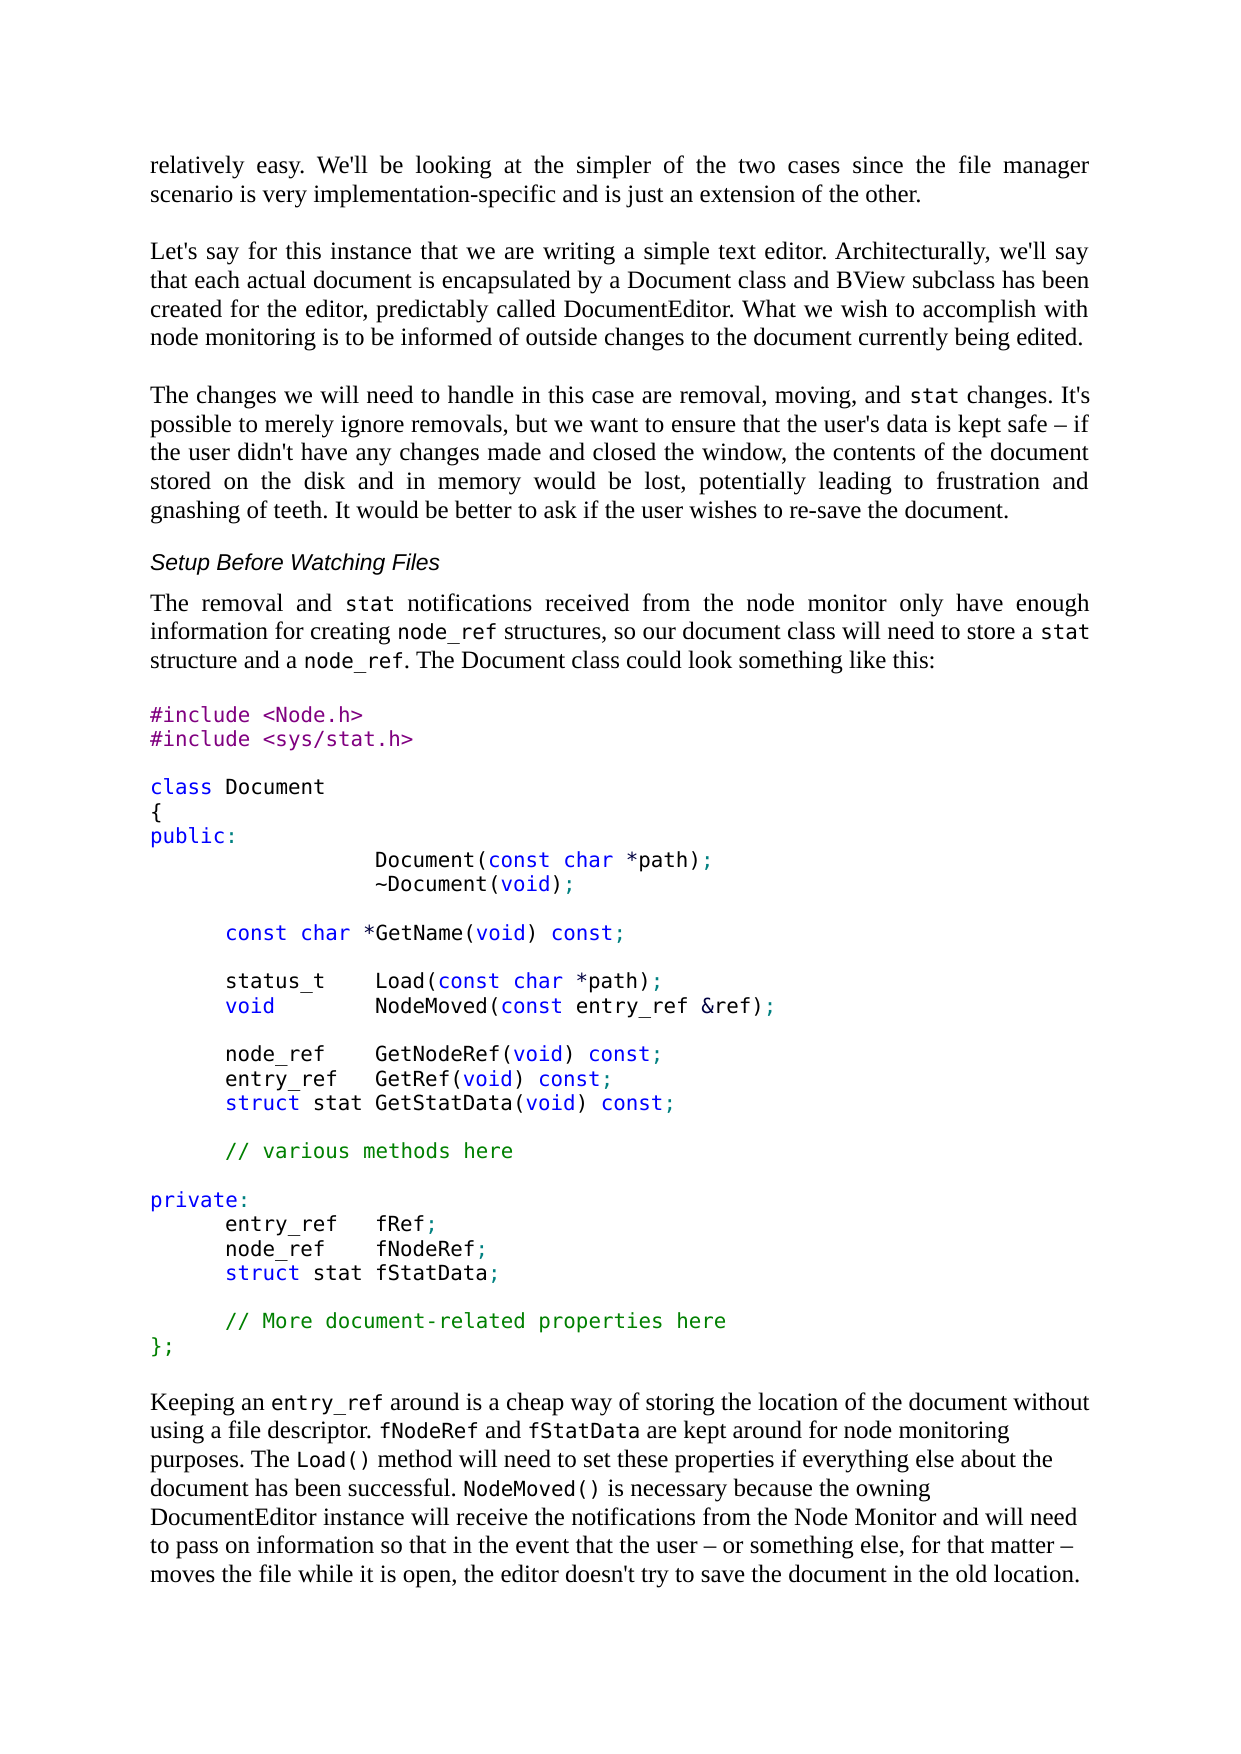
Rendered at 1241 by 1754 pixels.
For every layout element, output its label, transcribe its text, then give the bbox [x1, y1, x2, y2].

text The removal and stat notifications received from the node monitor only have enough information for creating node_ref structures, so our document class will need to store a stat structure and a node_ref. The Document class could look something like this: [150, 588, 1090, 674]
text The changes we will need to handle in this case are removal, moving, and stat changes. It's possible to merely ignore removals, but we want to ensure that the user's data is kept safe – if the user didn't have any changes made and closed the window, the contents of the document stored on the disk and in memory would be lost, potentially leading to frustration and gnashing of teeth. It would be better to ask if the user wishes to re-save the document. [150, 380, 1090, 524]
text Let's say for this instance that we are writing a simple text editor. Architecturally, we'll say that each actual document is encapsulated by a Document class and BView subclass has been created for the editor, predictably called DocumentEditor. What we wish to accomplish with node monitoring is to be informed of outside changes to the document currently being edited. [150, 236, 1090, 351]
text const char *GetName(void) const; [150, 921, 1090, 945]
text private: [150, 1188, 1090, 1212]
text entry_ref fRef; [150, 1212, 1090, 1237]
text #include <Node.h> [150, 703, 1090, 727]
text void NodeMoved(const entry_ref &ref); [150, 994, 1090, 1018]
text status_t Load(const char *path); [150, 969, 1090, 994]
text entry_ref GetRef(void) const; [150, 1067, 1090, 1091]
text node_ref fNodeRef; [150, 1237, 1090, 1261]
text struct stat fStatData; [150, 1261, 1090, 1285]
text Document(const char *path); [150, 848, 1090, 872]
text node_ref GetNodeRef(void) const; [150, 1042, 1090, 1067]
text class Document [150, 775, 1090, 800]
text #include <sys/stat.h> [150, 727, 1090, 751]
text { [150, 800, 1090, 824]
text // More document-related properties here }; [150, 1309, 1090, 1358]
text public: [150, 824, 1090, 848]
subtitle Setup Before Watching Files [150, 549, 1090, 575]
text // various methods here [150, 1139, 1090, 1164]
text struct stat GetStatData(void) const; [150, 1091, 1090, 1115]
text relatively easy. We'll be looking at the simpler of the two cases since the file manager scenario is very implementation-specific and is just an extension of the other. [150, 150, 1090, 207]
text Keeping an entry_ref around is a cheap way of storing the location of the document without using a file descriptor. fNodeRef and fStatData are kept around for node monitoring purposes. The Load() method will need to set these properties if everything else about the document has been successful. NodeMoved() is necessary because the owning DocumentEditor instance will receive the notifications from the Node Monitor and will need to pass on information so that in the event that the user – or something else, for that matter – moves the file while it is open, the editor doesn't try to save the document in the old location. [150, 1387, 1090, 1588]
text ~Document(void); [150, 872, 1090, 897]
